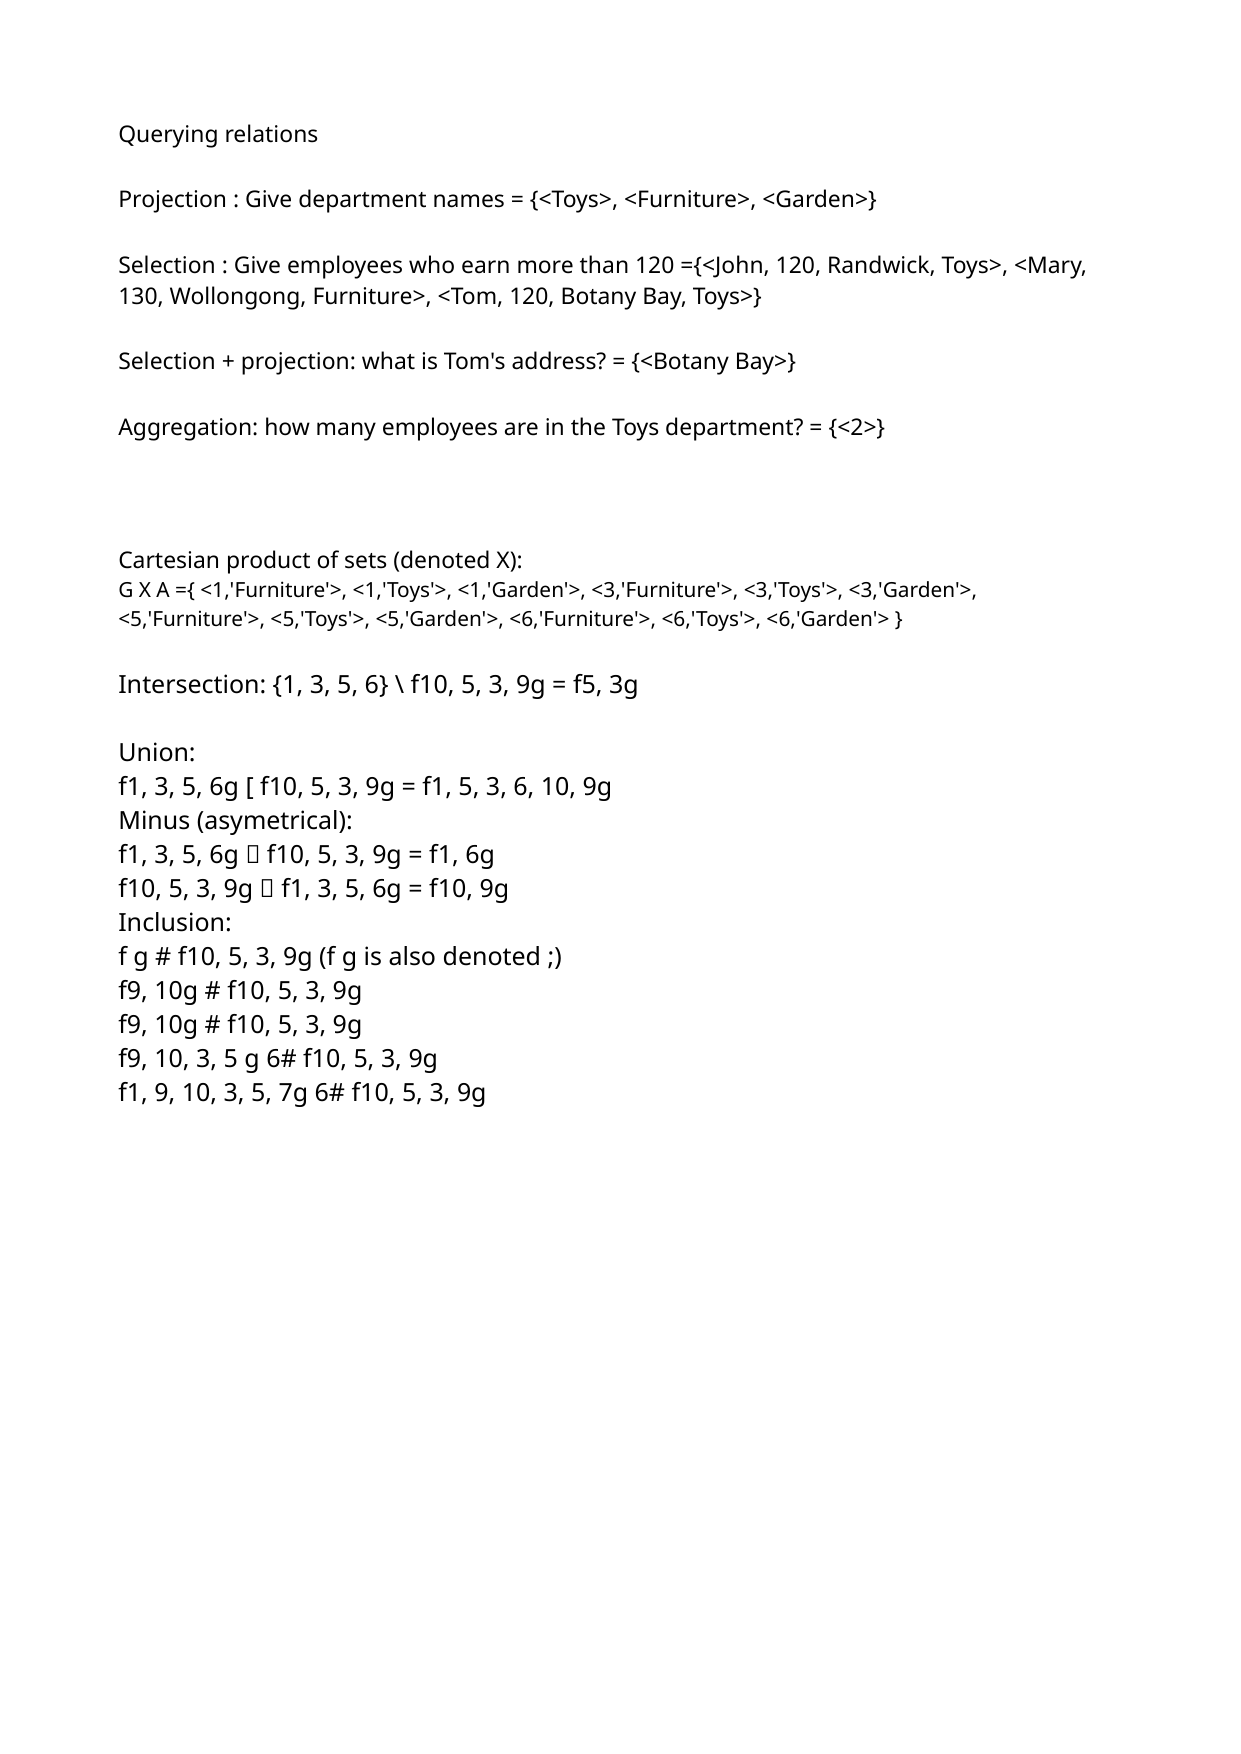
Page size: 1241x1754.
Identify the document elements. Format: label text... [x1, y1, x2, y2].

text f9, 10g # f10, 5, 3, 9g [118, 973, 1122, 1007]
text f1, 3, 5, 6g 􀀀 f10, 5, 3, 9g = f1, 6g [118, 837, 1122, 871]
text f9, 10g # f10, 5, 3, 9g [118, 1007, 1122, 1041]
text Union: [118, 734, 1122, 768]
text Aggregation: how many employees are in the Toys department? = {<2>} [118, 411, 1122, 442]
text Selection + projection: what is Tom's address? = {<Botany Bay>} [118, 345, 1122, 377]
text Cartesian product of sets (denoted X): [118, 544, 1122, 575]
text Querying relations [118, 118, 1122, 149]
text f1, 3, 5, 6g [ f10, 5, 3, 9g = f1, 5, 3, 6, 10, 9g [118, 768, 1122, 802]
text Inclusion: [118, 905, 1122, 939]
text Minus (asymetrical): [118, 802, 1122, 837]
text G X A ={ <1,'Furniture'>, <1,'Toys'>, <1,'Garden'>, <3,'Furniture'>, <3,'Toys'>, <3,'Garden'>, <5,'Furniture'>, <5,'Toys'>, <5,'Garden'>, <6,'Furniture'>, <6,'Toys'>, <6,'Garden'> } [118, 575, 1122, 632]
text f g # f10, 5, 3, 9g (f g is also denoted ;) [118, 939, 1122, 973]
text f1, 9, 10, 3, 5, 7g 6# f10, 5, 3, 9g [118, 1075, 1122, 1109]
text f9, 10, 3, 5 g 6# f10, 5, 3, 9g [118, 1041, 1122, 1075]
text Projection : Give department names = {<Toys>, <Furniture>, <Garden>} [118, 183, 1122, 215]
text Selection : Give employees who earn more than 120 ={<John, 120, Randwick, Toys>, <Mary, 130, Wollongong, Furniture>, <Tom, 120, Botany Bay, Toys>} [118, 249, 1122, 311]
text Intersection: {1, 3, 5, 6} \ f10, 5, 3, 9g = f5, 3g [118, 666, 1122, 700]
text f10, 5, 3, 9g 􀀀 f1, 3, 5, 6g = f10, 9g [118, 871, 1122, 905]
